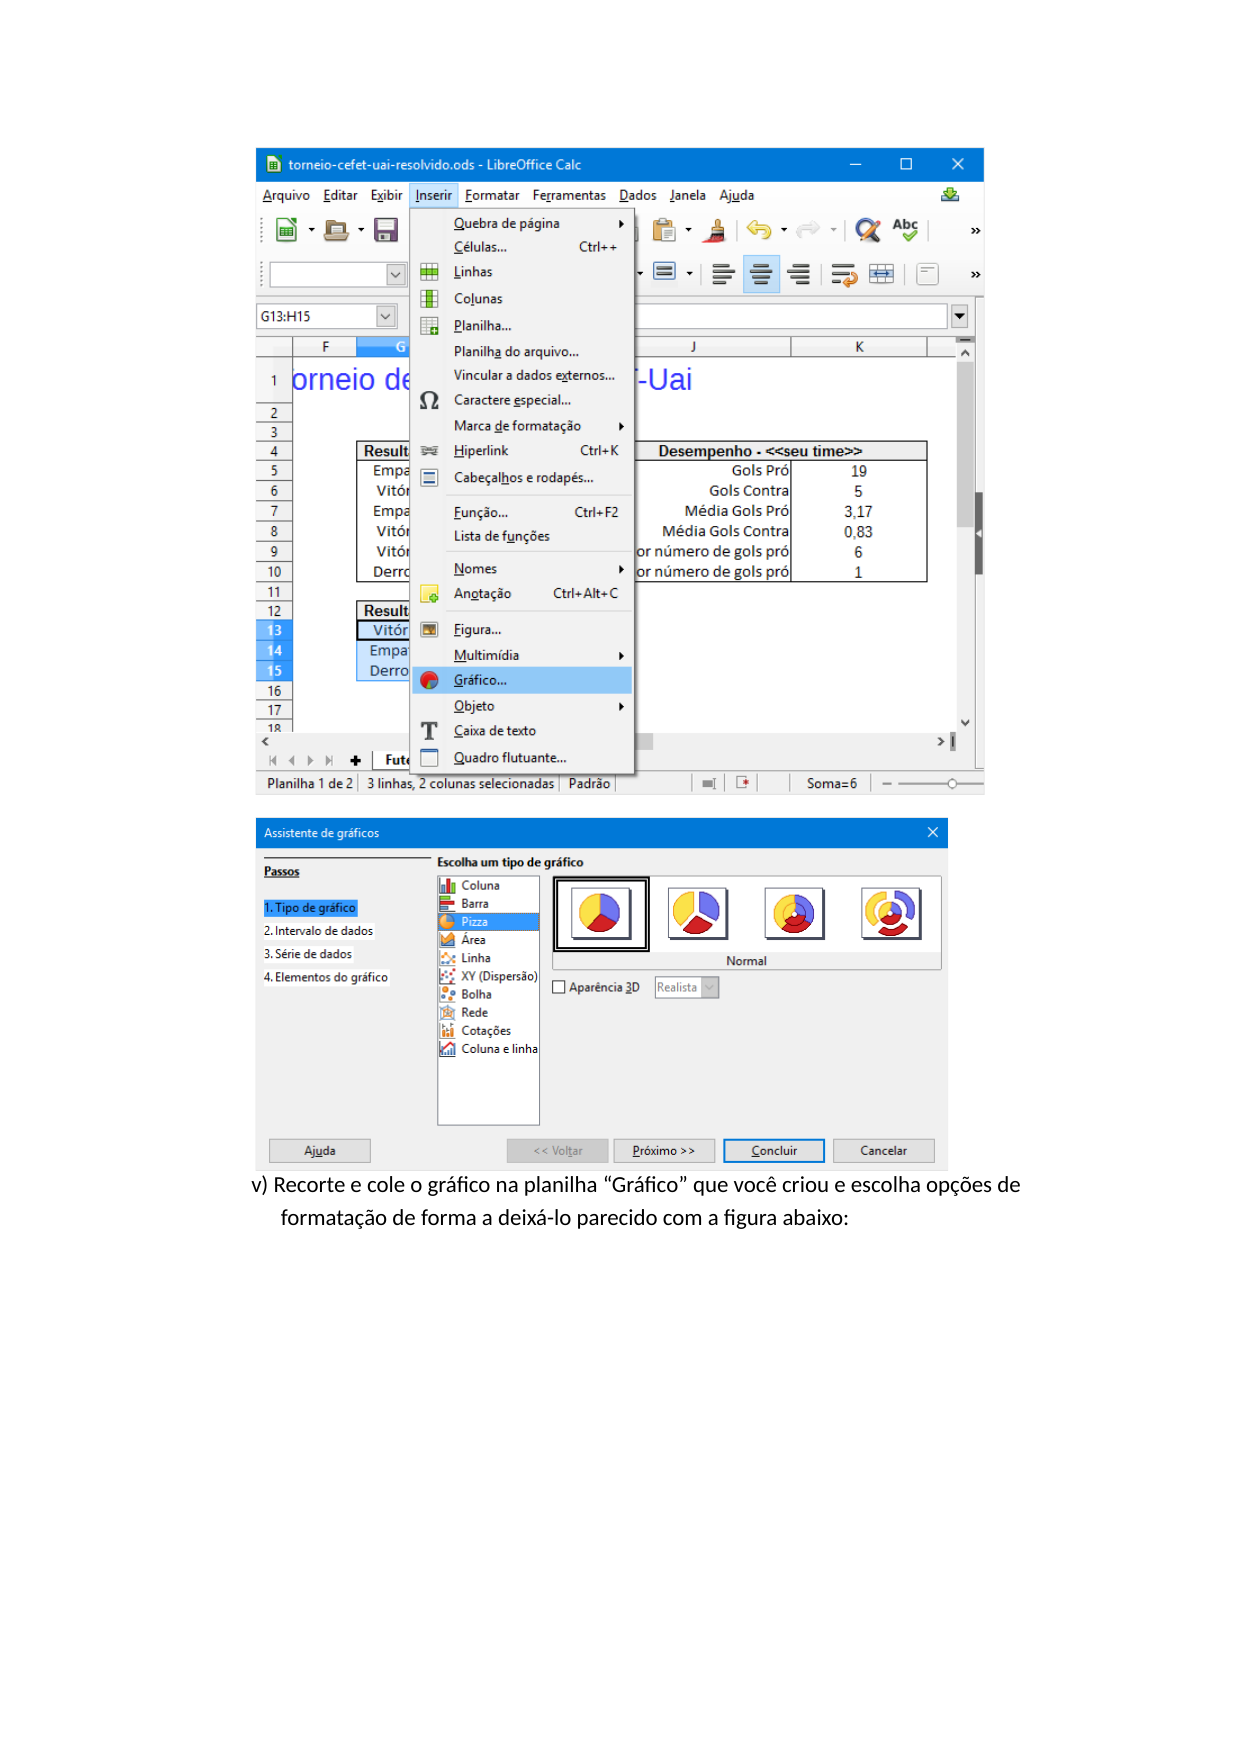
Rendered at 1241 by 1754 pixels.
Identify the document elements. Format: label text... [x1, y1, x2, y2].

text v) Recorte e cole o gráfico na planilha “Gráfico” que você criou e escolha opções de formatação de forma a deixá-lo parecido com a figura abaixo: [251, 148, 1063, 1231]
picture [255, 817, 949, 1171]
picture [255, 147, 985, 795]
